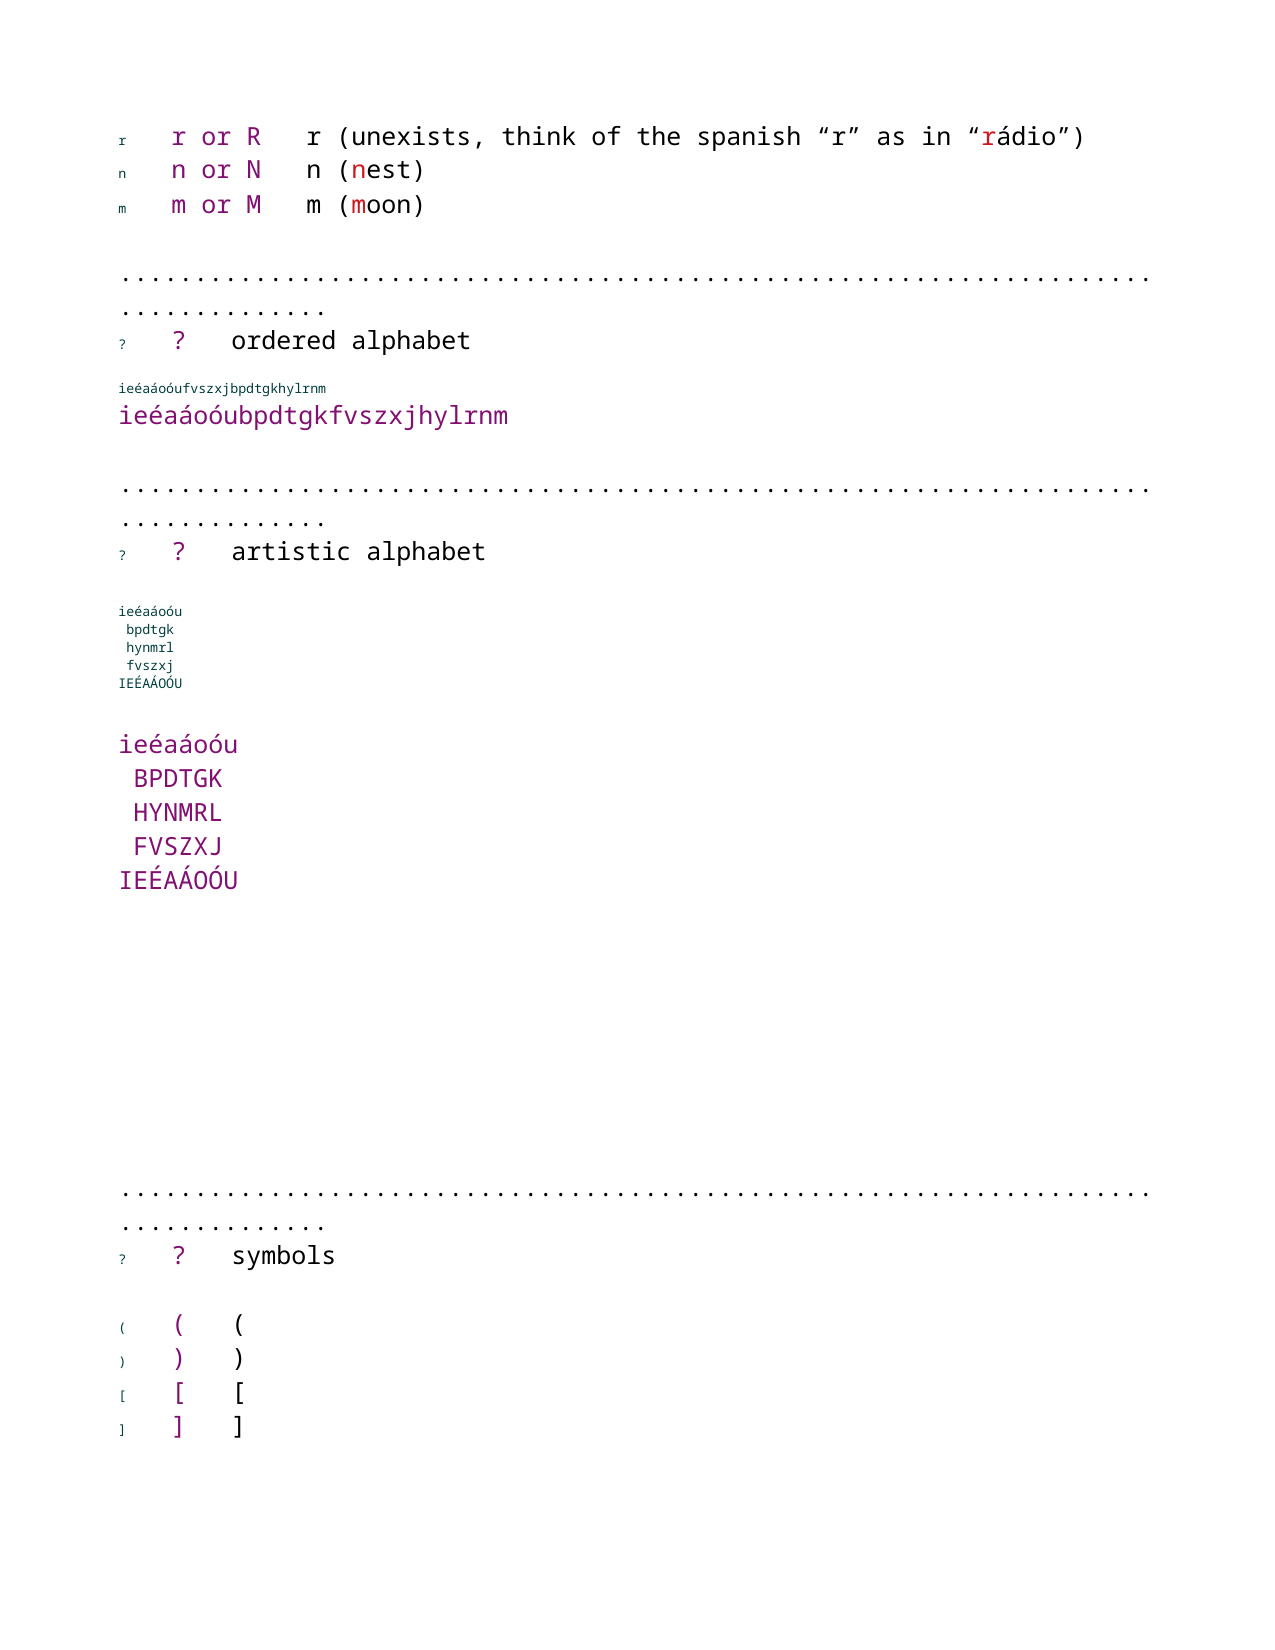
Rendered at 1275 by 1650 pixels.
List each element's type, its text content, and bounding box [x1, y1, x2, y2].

text ieéaáoóufvszxjbpdtgkhylrnm [118, 379, 1157, 397]
text ................................................................................... [118, 1169, 1157, 1237]
text r r or R r (unexists, think of the spanish “r” as in “rádio”) [118, 118, 1157, 152]
text ] ] ] [118, 1408, 1157, 1442]
text n n or N n (nest) [118, 152, 1157, 186]
text FVSZXJ [118, 829, 1157, 863]
text HYNMRL [118, 794, 1157, 829]
text ieéaáoóu [118, 602, 1157, 620]
text fvszxj [118, 656, 1157, 674]
text hynmrl [118, 638, 1157, 656]
text ? ? artistic alphabet [118, 534, 1157, 568]
text ? ? symbols [118, 1237, 1157, 1271]
text IEÉAÁOÓU [118, 674, 1157, 692]
text m m or M m (moon) [118, 186, 1157, 220]
text IEÉAÁOÓU [118, 863, 1157, 897]
text [ [ [ [118, 1374, 1157, 1408]
text ieéaáoóubpdtgkfvszxjhylrnm [118, 397, 1157, 431]
text ................................................................................... [118, 466, 1157, 534]
text ) ) ) [118, 1339, 1157, 1374]
text ? ? ordered alphabet [118, 322, 1157, 357]
text ieéaáoóu [118, 726, 1157, 761]
text BPDTGK [118, 761, 1157, 794]
text ................................................................................... [118, 254, 1157, 322]
text bpdtgk [118, 620, 1157, 638]
text ( ( ( [118, 1306, 1157, 1339]
